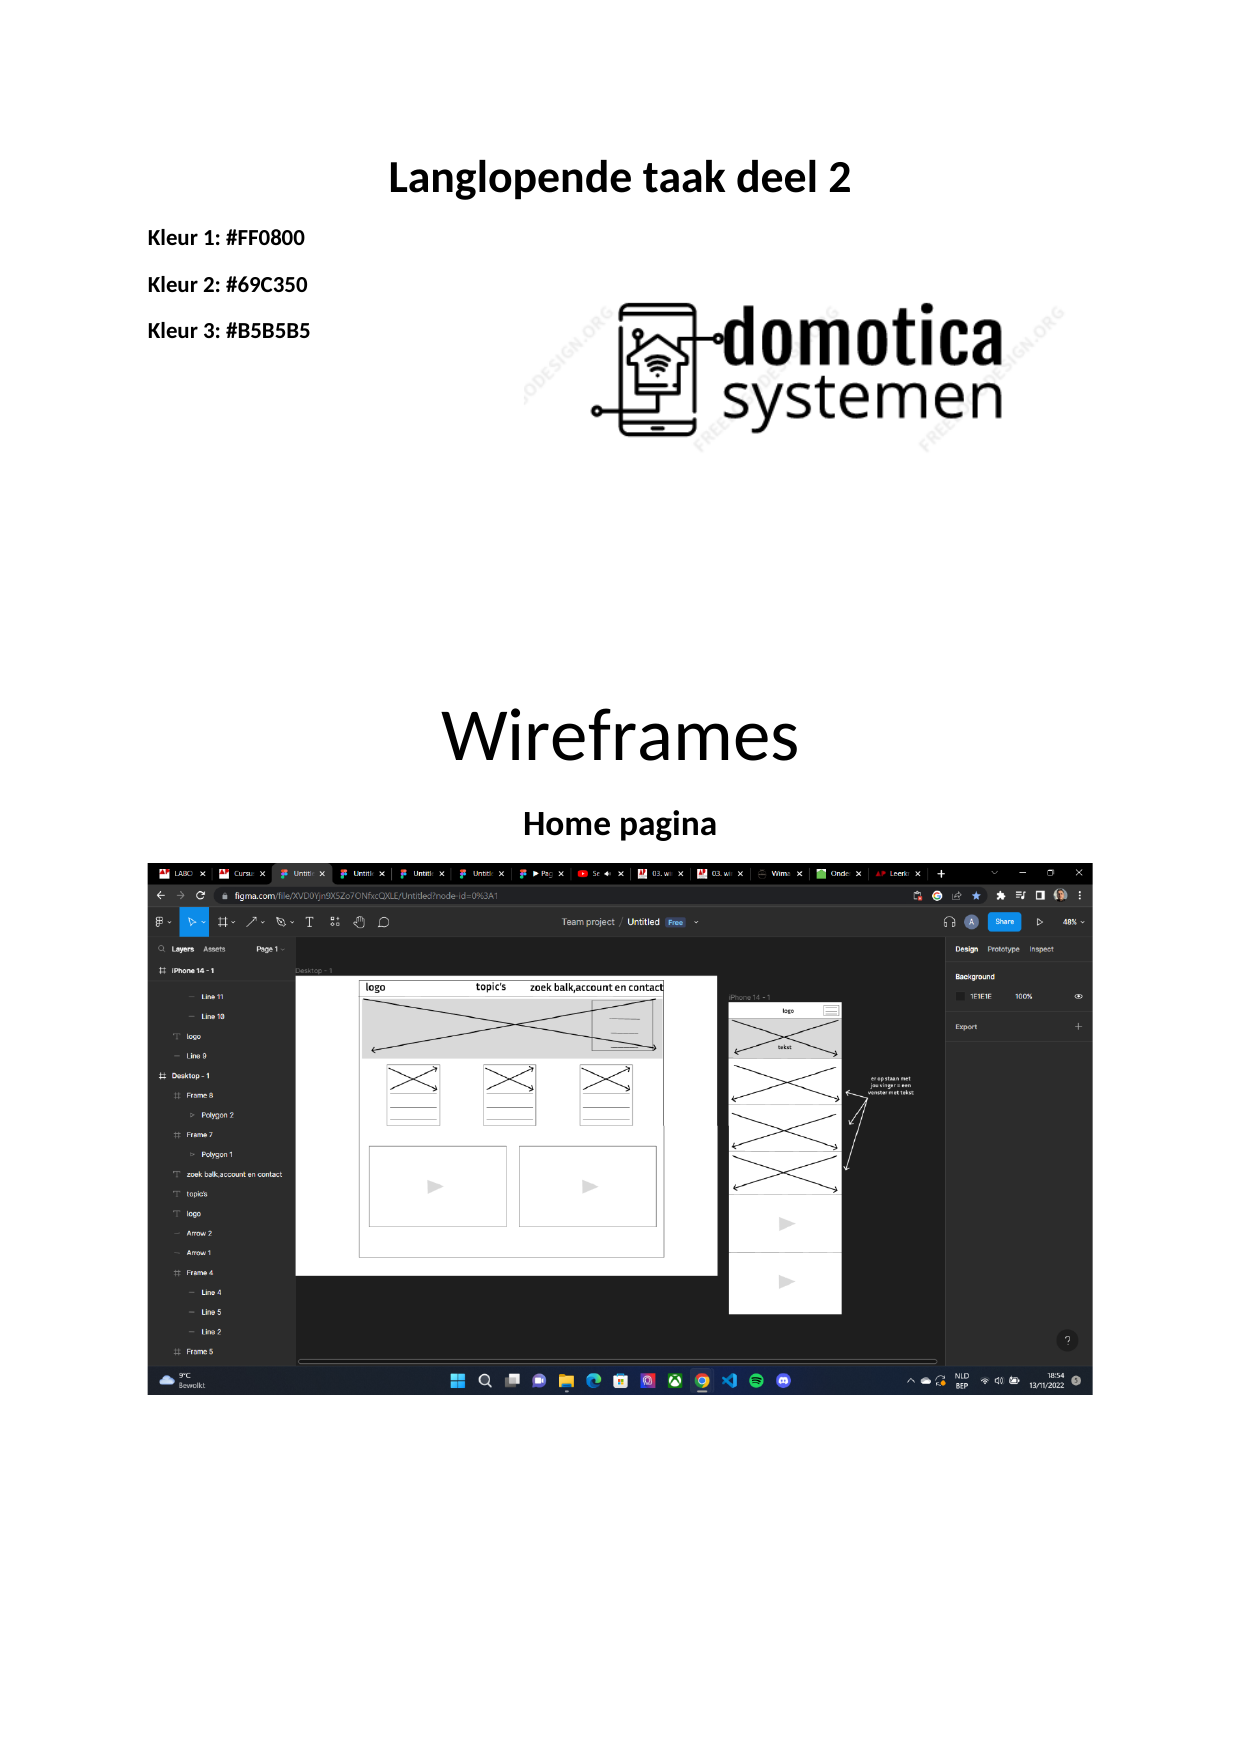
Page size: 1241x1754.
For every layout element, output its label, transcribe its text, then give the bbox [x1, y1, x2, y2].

text Home pagina [148, 801, 1093, 844]
text Kleur 2: #69C350 [148, 270, 523, 298]
text Kleur 1: #FF0800 [148, 223, 1093, 252]
text Wireframes [148, 687, 1093, 779]
text Kleur 3: #B5B5B5 [148, 316, 523, 344]
text Langlopende taak deel 2 [148, 148, 1093, 203]
